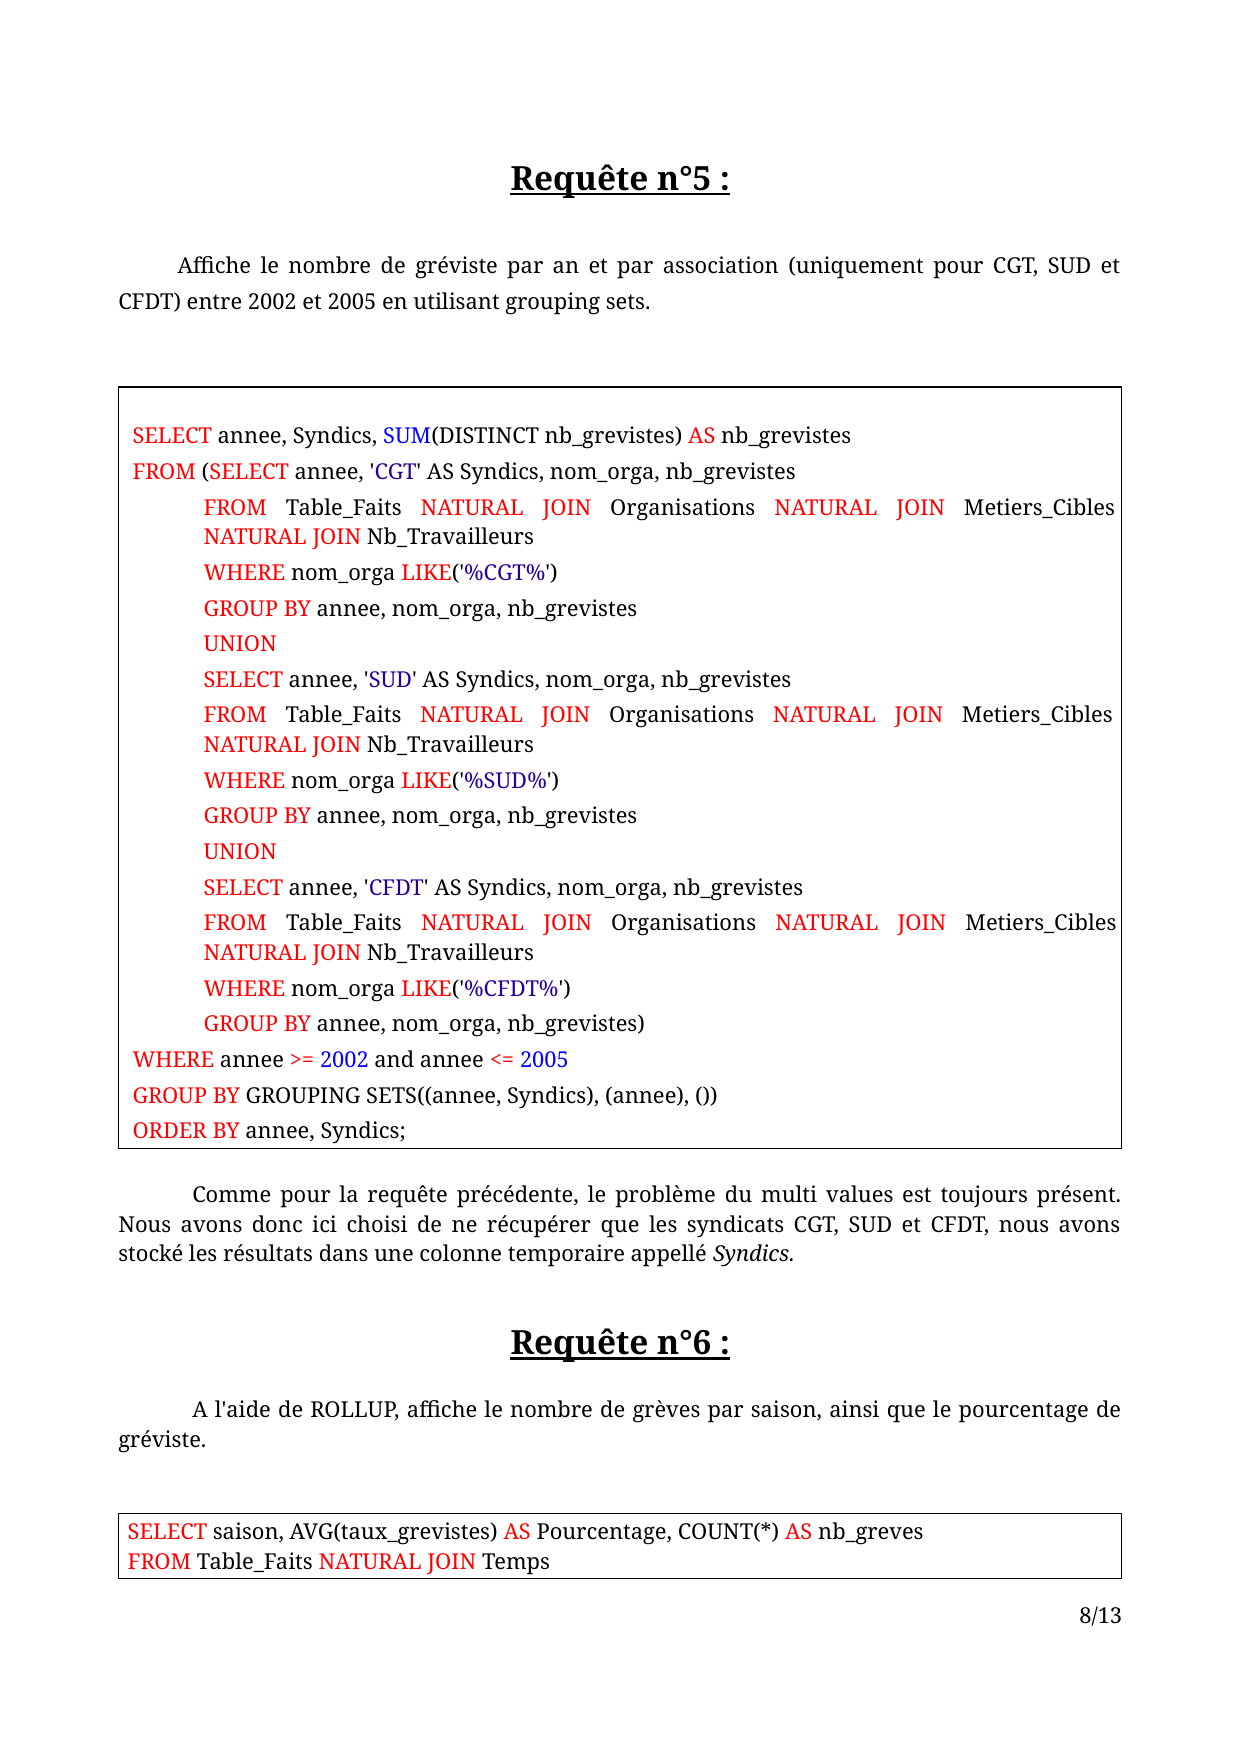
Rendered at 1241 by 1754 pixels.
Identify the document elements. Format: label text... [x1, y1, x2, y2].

subtitle Requête n°6 : [118, 1319, 1122, 1364]
table_header SELECT annee, 'CFDT' AS Syndics, nom_orga, nb_grevistes [200, 869, 827, 904]
table_header UNION [200, 625, 299, 661]
text Comme pour la requête précédente, le problème du multi values est toujours présent. Nous avons donc ici choisi de ne récupérer que les syndicats CGT, SUD et CFDT, nous avons stocké les résultats dans une colonne temporaire appellé Syndics. [118, 1179, 1122, 1268]
table_header GROUP BY GROUPING SETS((annee, Syndics), (annee), ()) [129, 1077, 765, 1112]
table_header FROM Table_Faits NATURAL JOIN Organisations NATURAL JOIN Metiers_Cibles NATURAL JOIN Nb_Travailleurs [200, 696, 1116, 762]
table_header FROM Table_Faits NATURAL JOIN Organisations NATURAL JOIN Metiers_Cibles NATURAL JOIN Nb_Travailleurs [200, 904, 1119, 970]
table_header GROUP BY annee, nom_orga, nb_grevistes [200, 590, 653, 625]
table_header FROM (SELECT annee, 'CGT' AS Syndics, nom_orga, nb_grevistes [129, 453, 828, 488]
text A l'aide de ROLLUP, affiche le nombre de grèves par saison, ainsi que le pourcentage de gréviste. [118, 1394, 1122, 1454]
table_header FROM Table_Faits NATURAL JOIN Organisations NATURAL JOIN Metiers_Cibles NATURAL JOIN Nb_Travailleurs [200, 489, 1118, 554]
text Affiche le nombre de gréviste par an et par association (uniquement pour CGT, SUD et CFDT) entre 2002 et 2005 en utilisant grouping sets. [118, 250, 1122, 316]
text FROM Table_Faits NATURAL JOIN Temps [119, 1543, 1121, 1578]
table_header SELECT annee, 'SUD' AS Syndics, nom_orga, nb_grevistes [200, 661, 814, 696]
table_header WHERE annee >= 2002 and annee <= 2005 [129, 1041, 901, 1077]
table_header SELECT annee, Syndics, SUM(DISTINCT nb_grevistes) AS nb_grevistes [129, 417, 887, 453]
table_header WHERE nom_orga LIKE('%CFDT%') [200, 970, 602, 1005]
table_header WHERE nom_orga LIKE('%CGT%') [200, 554, 588, 589]
table_header [119, 388, 1121, 1148]
text SELECT saison, AVG(taux_grevistes) AS Pourcentage, COUNT(*) AS nb_greves [119, 1514, 1121, 1543]
table_header GROUP BY annee, nom_orga, nb_grevistes) [200, 1005, 661, 1041]
table_header GROUP BY annee, nom_orga, nb_grevistes [200, 798, 653, 833]
subtitle Requête n°5 : [118, 154, 1122, 200]
table_header ORDER BY annee, Syndics; [129, 1112, 431, 1148]
table_header WHERE nom_orga LIKE('%SUD%') [200, 762, 588, 797]
table_header UNION [200, 833, 299, 869]
